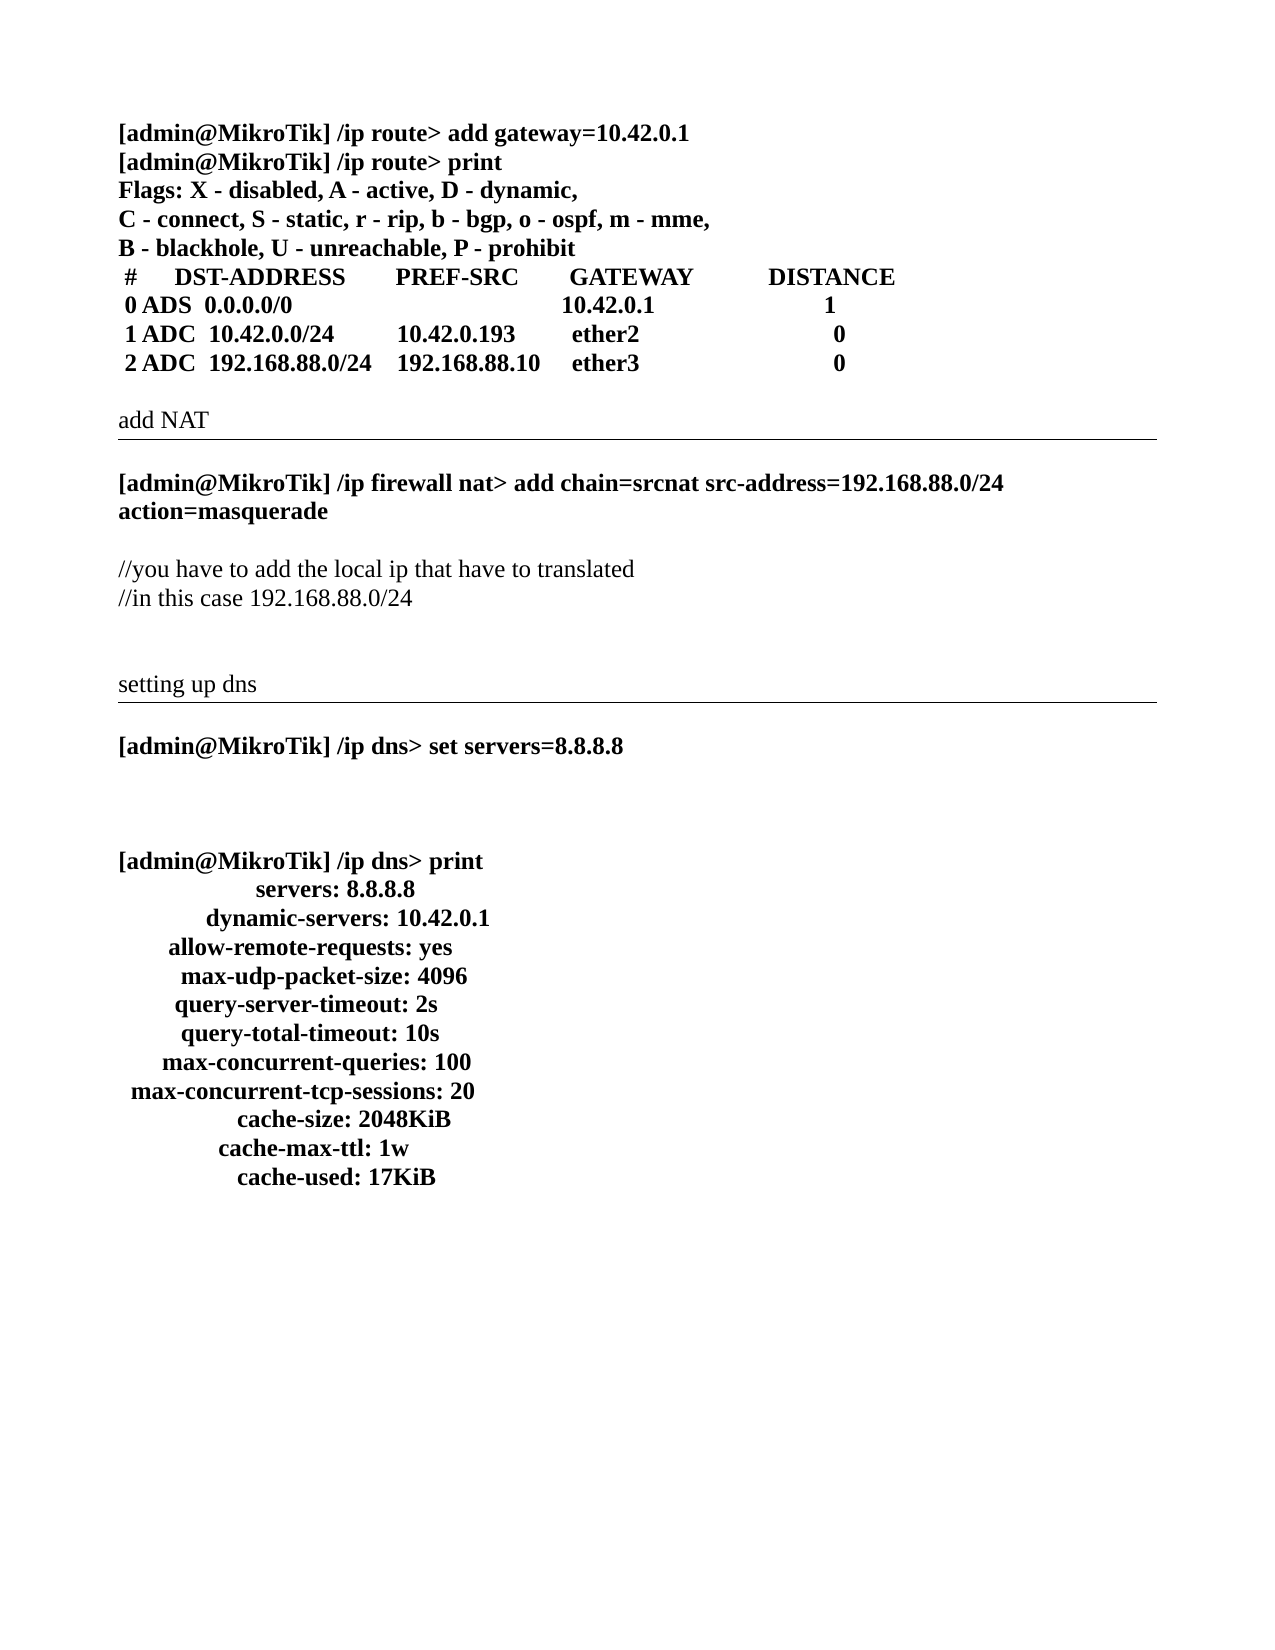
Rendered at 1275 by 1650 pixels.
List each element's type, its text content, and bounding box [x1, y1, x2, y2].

text max-concurrent-tcp-sessions: 20 [118, 1076, 1157, 1104]
text Flags: X - disabled, A - active, D - dynamic, [118, 176, 1157, 204]
text servers: 8.8.8.8 [118, 874, 1157, 903]
text cache-size: 2048KiB [118, 1104, 1157, 1133]
text setting up dns [118, 669, 1157, 702]
text [admin@MikroTik] /ip dns> print [118, 846, 1157, 874]
text B - blackhole, U - unreachable, P - prohibit [118, 233, 1157, 262]
text [admin@MikroTik] /ip firewall nat> add chain=srcnat src-address=192.168.88.0/24 [118, 468, 1157, 496]
text 2 ADC 192.168.88.0/24 192.168.88.10 ether3 0 [118, 348, 1157, 377]
text max-concurrent-queries: 100 [118, 1047, 1157, 1076]
text [admin@MikroTik] /ip route> add gateway=10.42.0.1 [118, 118, 1157, 147]
text C - connect, S - static, r - rip, b - bgp, o - ospf, m - mme, [118, 204, 1157, 233]
text [admin@MikroTik] /ip dns> set servers=8.8.8.8 [118, 731, 1157, 759]
text 0 ADS 0.0.0.0/0 10.42.0.1 1 [118, 291, 1157, 319]
text dynamic-servers: 10.42.0.1 [118, 903, 1157, 932]
text action=masquerade [118, 496, 1157, 525]
text cache-used: 17KiB [118, 1162, 1157, 1191]
text query-total-timeout: 10s [118, 1018, 1157, 1047]
text //in this case 192.168.88.0/24 [118, 583, 1157, 611]
text query-server-timeout: 2s [118, 989, 1157, 1018]
text [admin@MikroTik] /ip route> print [118, 147, 1157, 176]
text //you have to add the local ip that have to translated [118, 554, 1157, 583]
text max-udp-packet-size: 4096 [118, 961, 1157, 989]
text 1 ADC 10.42.0.0/24 10.42.0.193 ether2 0 [118, 319, 1157, 348]
text add NAT [118, 406, 1157, 439]
text # DST-ADDRESS PREF-SRC GATEWAY DISTANCE [118, 262, 1157, 291]
text allow-remote-requests: yes [118, 932, 1157, 961]
text cache-max-ttl: 1w [118, 1133, 1157, 1162]
